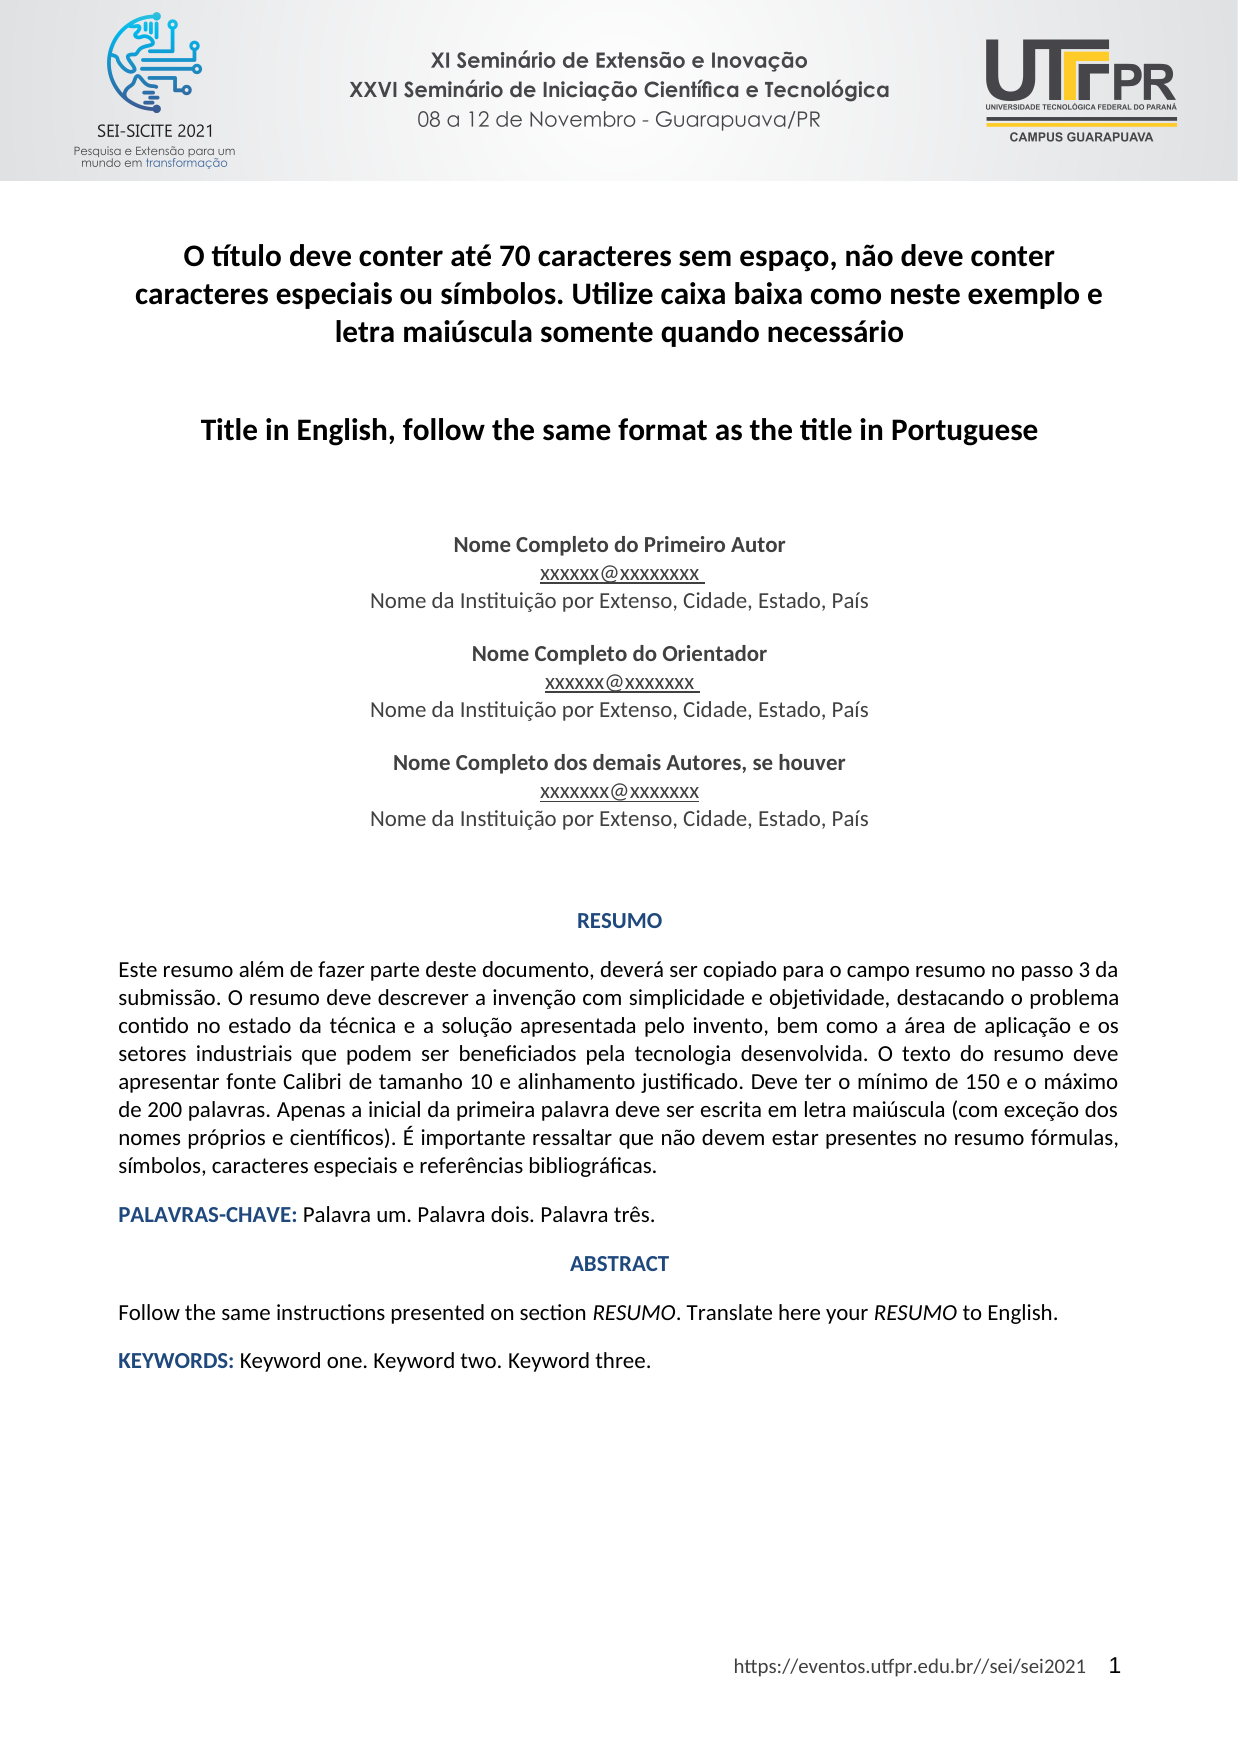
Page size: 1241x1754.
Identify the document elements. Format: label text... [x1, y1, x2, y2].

text xxxxxx@xxxxxxx [118, 667, 1121, 695]
text Este resumo além de fazer parte deste documento, deverá ser copiado para o campo resumo no passo 3 da submissão. O resumo deve descrever a invenção com simplicidade e objetividade, destacando o problema contido no estado da técnica e a solução apresentada pelo invento, bem como a área de aplicação e os setores industriais que podem ser beneficiados pela tecnologia desenvolvida. O texto do resumo deve apresentar fonte Calibri de tamanho 10 e alinhamento justificado. Deve ter o mínimo de 150 e o máximo de 200 palavras. Apenas a inicial da primeira palavra deve ser escrita em letra maiúscula (com exceção dos nomes próprios e científicos). É importante ressaltar que não devem estar presentes no resumo fórmulas, símbolos, caracteres especiais e referências bibliográficas. [118, 955, 1121, 1179]
text Nome Completo dos demais Autores, se houver [118, 748, 1121, 776]
text ABSTRACT [118, 1249, 1121, 1277]
text Nome Completo do Orientador [118, 639, 1121, 667]
text O título deve conter até 70 caracteres sem espaço, não deve conter caracteres especiais ou símbolos. Utilize caixa baixa como neste exemplo e letra maiúscula somente quando necessário [118, 236, 1121, 351]
picture [0, 0, 1238, 181]
text Nome Completo do Primeiro Autor [118, 530, 1121, 558]
text Follow the same instructions presented on section RESUMO. Translate here your RESUMO to English. [118, 1298, 1121, 1326]
text Nome da Instituição por Extenso, Cidade, Estado, País [118, 804, 1121, 832]
text Nome da Instituição por Extenso, Cidade, Estado, País [118, 586, 1121, 614]
text KEYWORDS: Keyword one. Keyword two. Keyword three. [118, 1347, 1121, 1375]
text xxxxxx@xxxxxxxx [118, 558, 1121, 586]
text PALAVRAS-CHAVE: Palavra um. Palavra dois. Palavra três. [118, 1200, 1121, 1228]
text xxxxxxx@xxxxxxx [118, 776, 1121, 804]
text RESUMO [118, 906, 1121, 934]
text Title in English, follow the same format as the title in Portuguese [118, 410, 1122, 448]
text Nome da Instituição por Extenso, Cidade, Estado, País [118, 695, 1121, 723]
